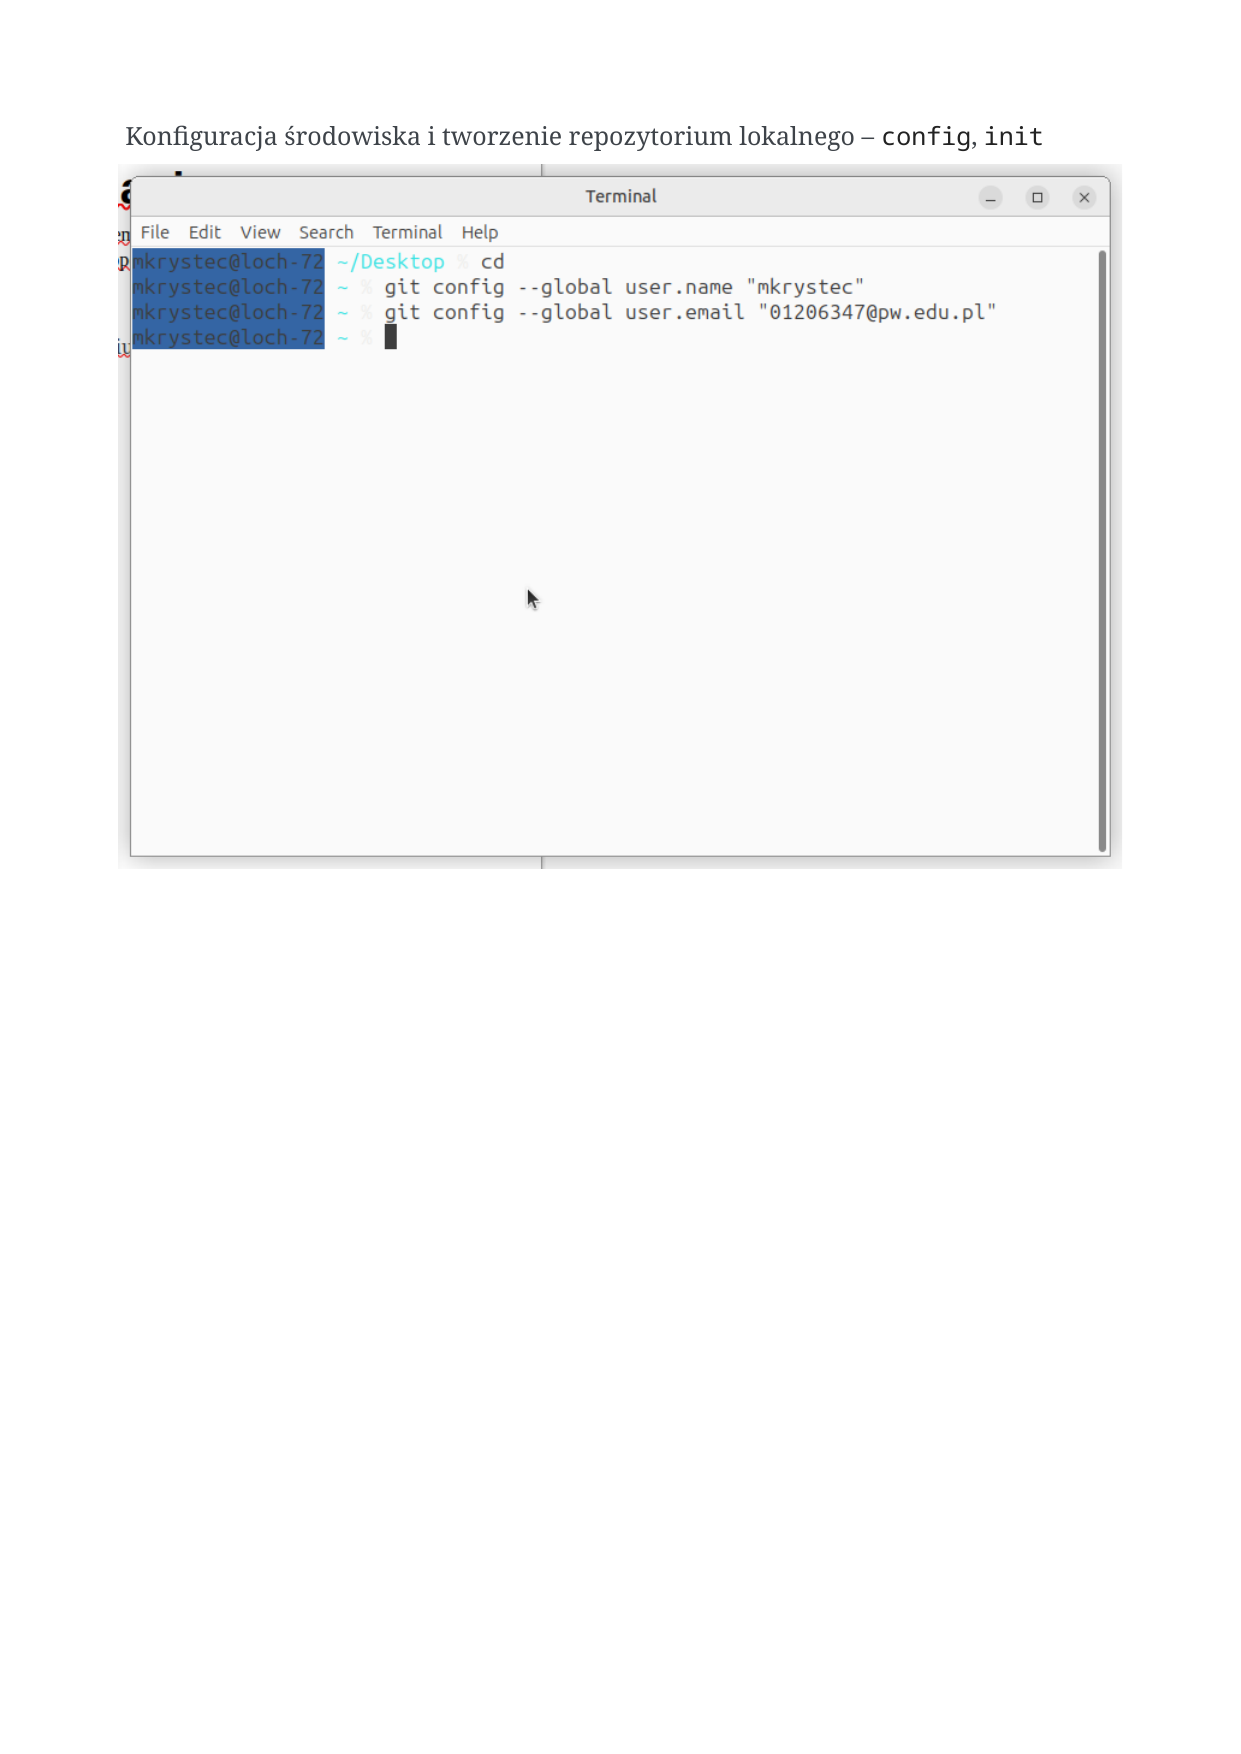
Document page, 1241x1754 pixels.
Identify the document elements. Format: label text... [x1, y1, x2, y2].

subtitle Konfiguracja środowiska i tworzenie repozytorium lokalnego – config, init [118, 118, 1122, 152]
picture [118, 164, 1123, 869]
